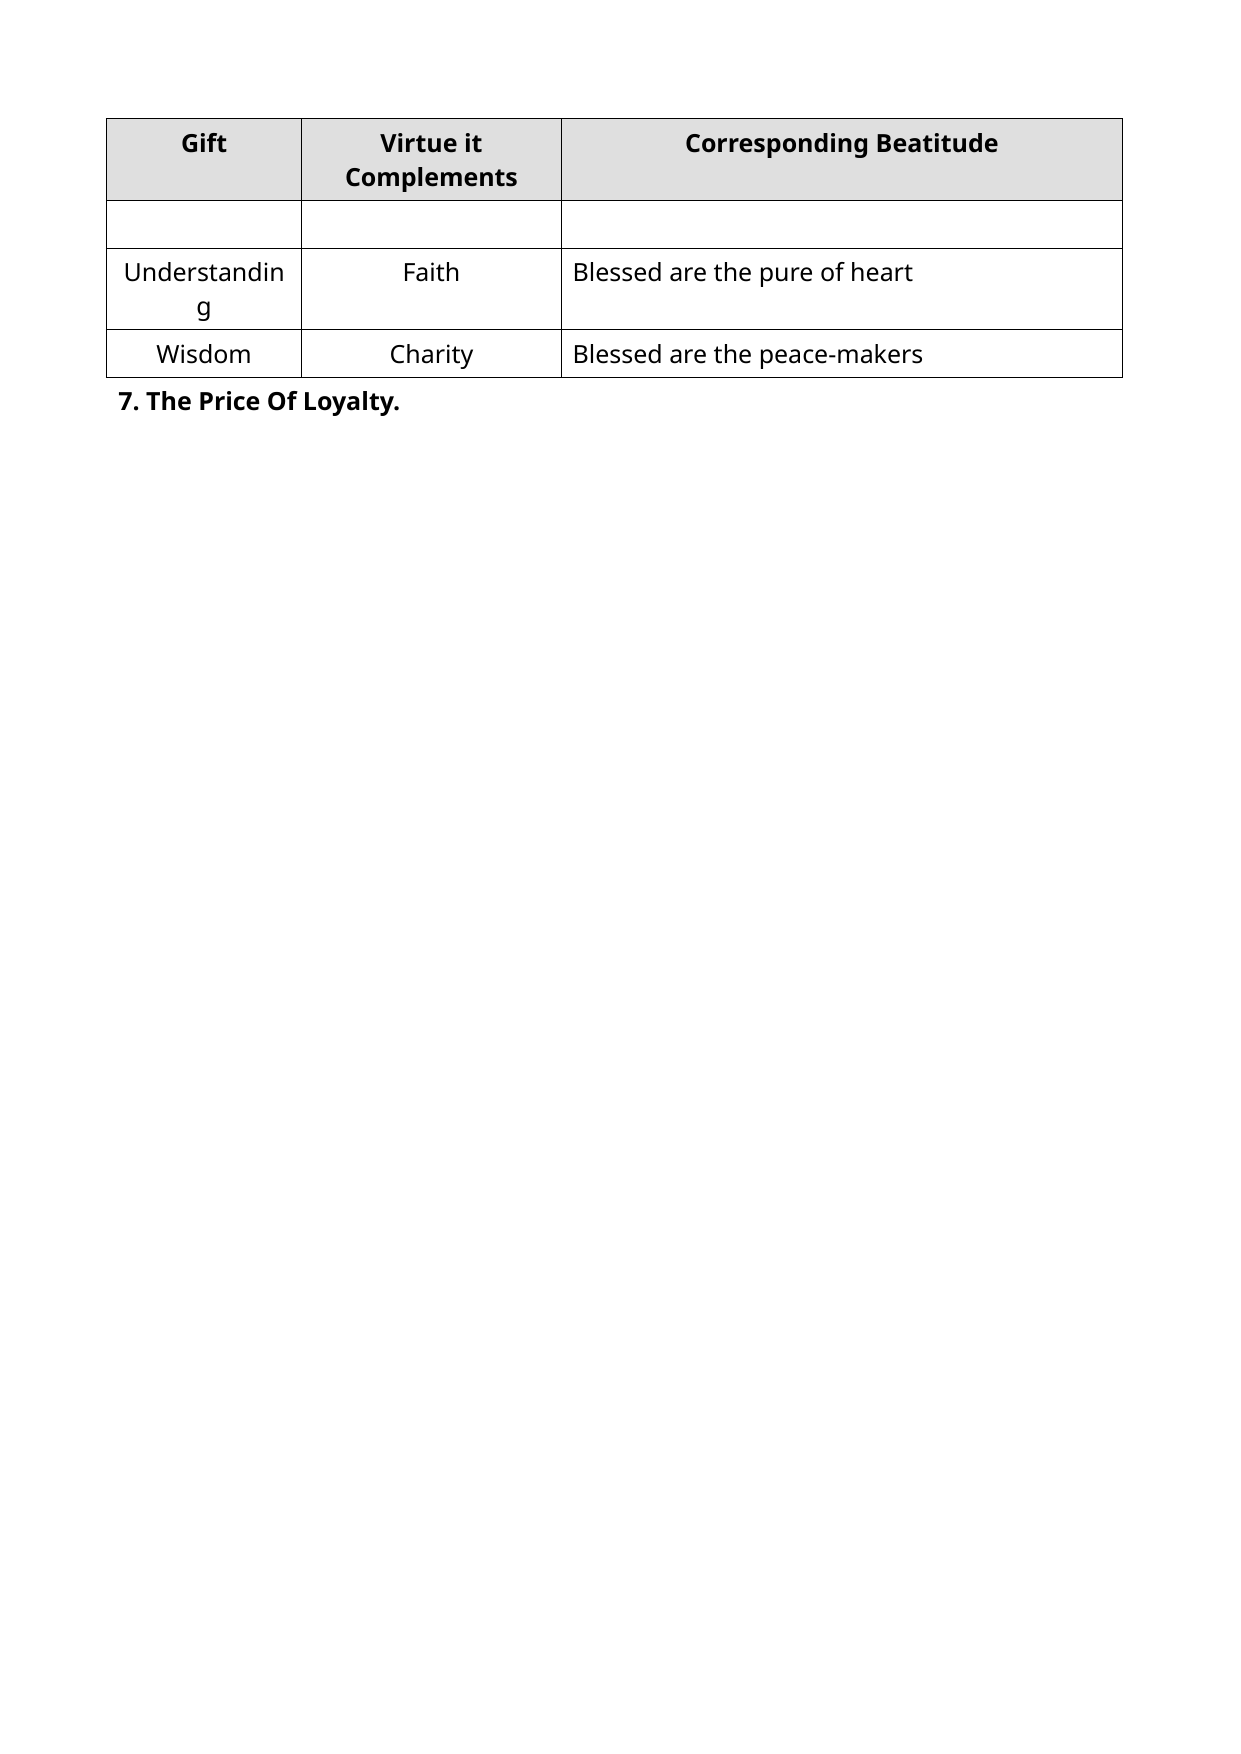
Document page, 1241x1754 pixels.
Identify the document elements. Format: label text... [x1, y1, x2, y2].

table_cell Faith [302, 249, 561, 329]
table_cell [562, 201, 1122, 247]
table_header Virtue it Complements [302, 119, 561, 200]
table_cell Understanding [107, 249, 301, 329]
table_header Corresponding Beatitude [562, 119, 1122, 200]
table_cell Charity [302, 330, 561, 377]
table_cell [107, 201, 301, 247]
table_cell Blessed are the peace-makers [562, 330, 1122, 377]
table_cell Wisdom [107, 330, 301, 377]
text 7. The Price Of Loyalty. [118, 384, 1122, 418]
table_header Gift [107, 119, 301, 200]
table_cell [302, 201, 561, 247]
table_cell Blessed are the pure of heart [562, 249, 1122, 329]
